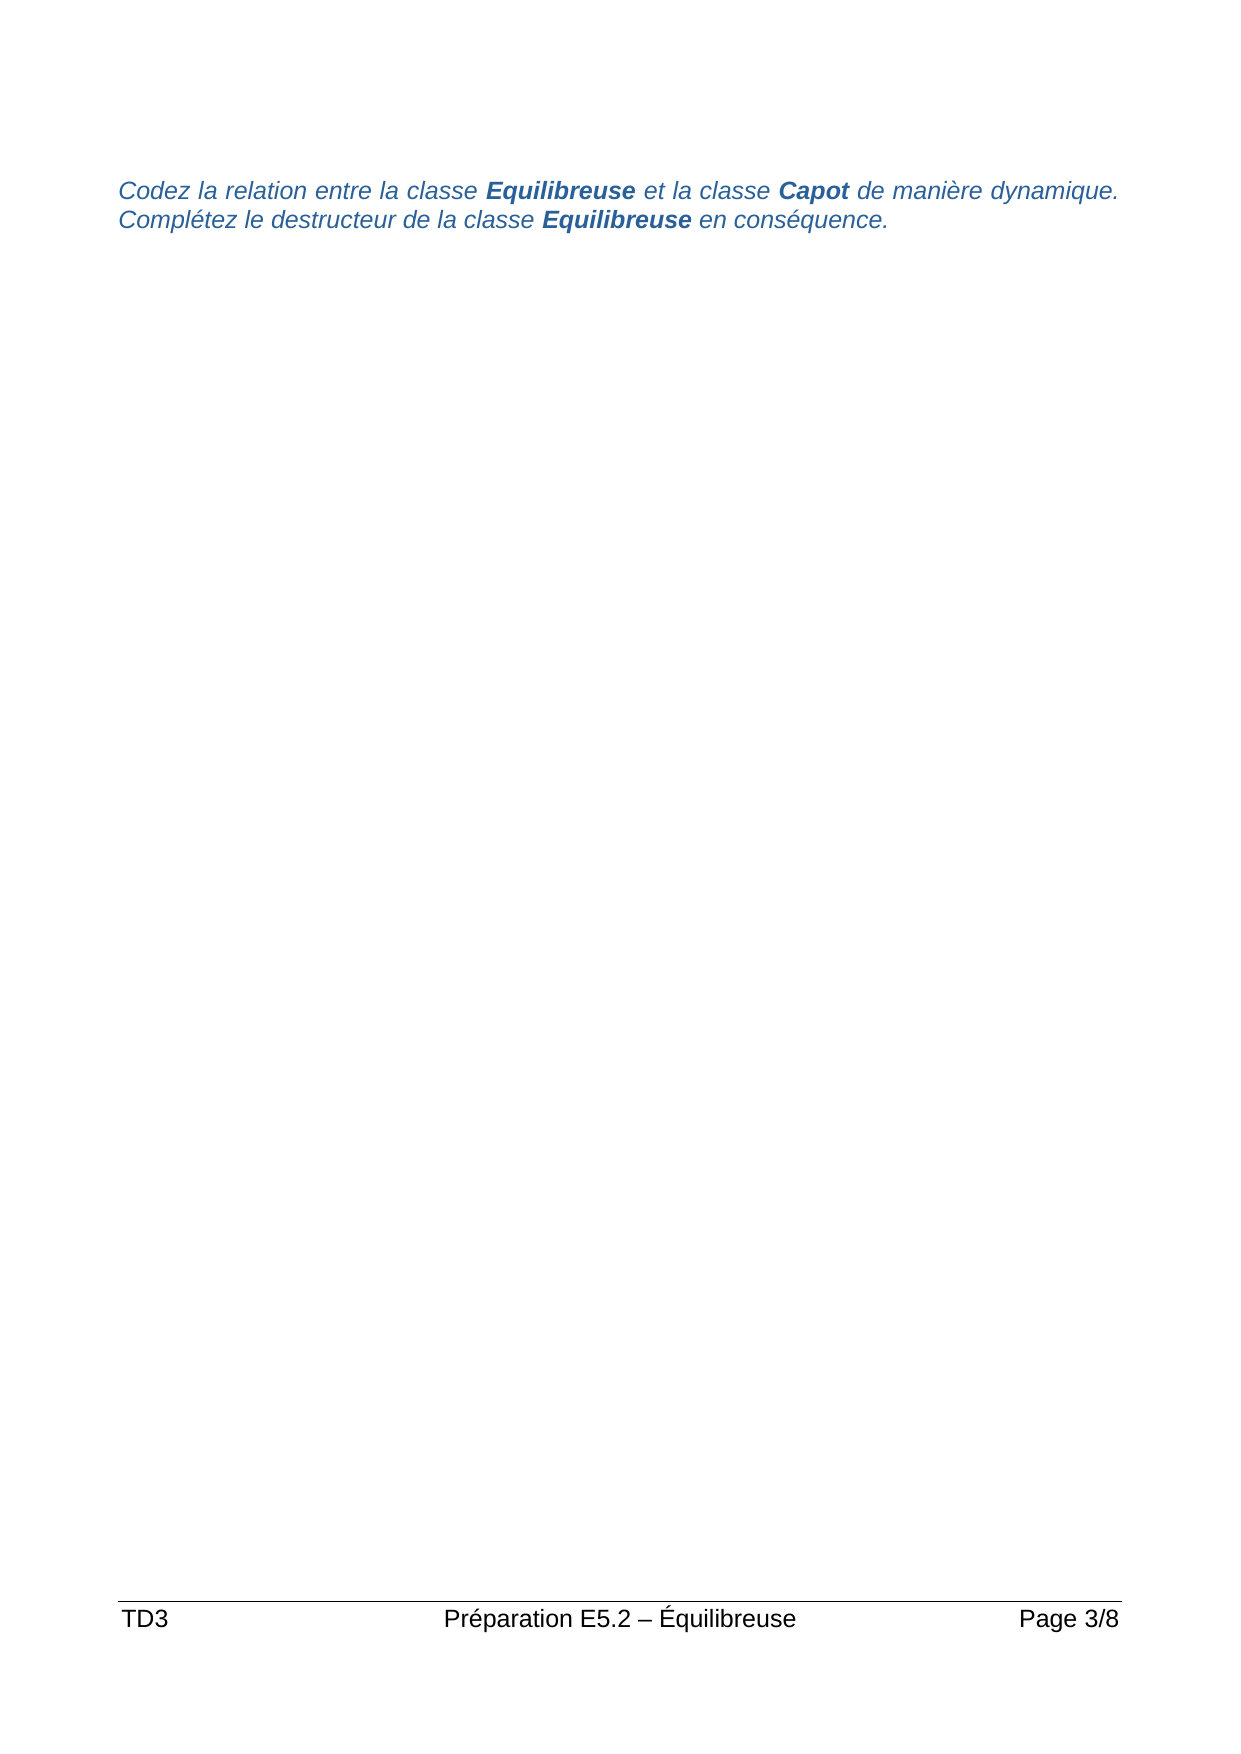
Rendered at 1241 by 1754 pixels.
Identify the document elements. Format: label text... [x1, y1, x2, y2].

text Codez la relation entre la classe Equilibreuse et la classe Capot de manière dynamique. Complétez le destructeur de la classe Equilibreuse en conséquence. [118, 176, 1122, 234]
